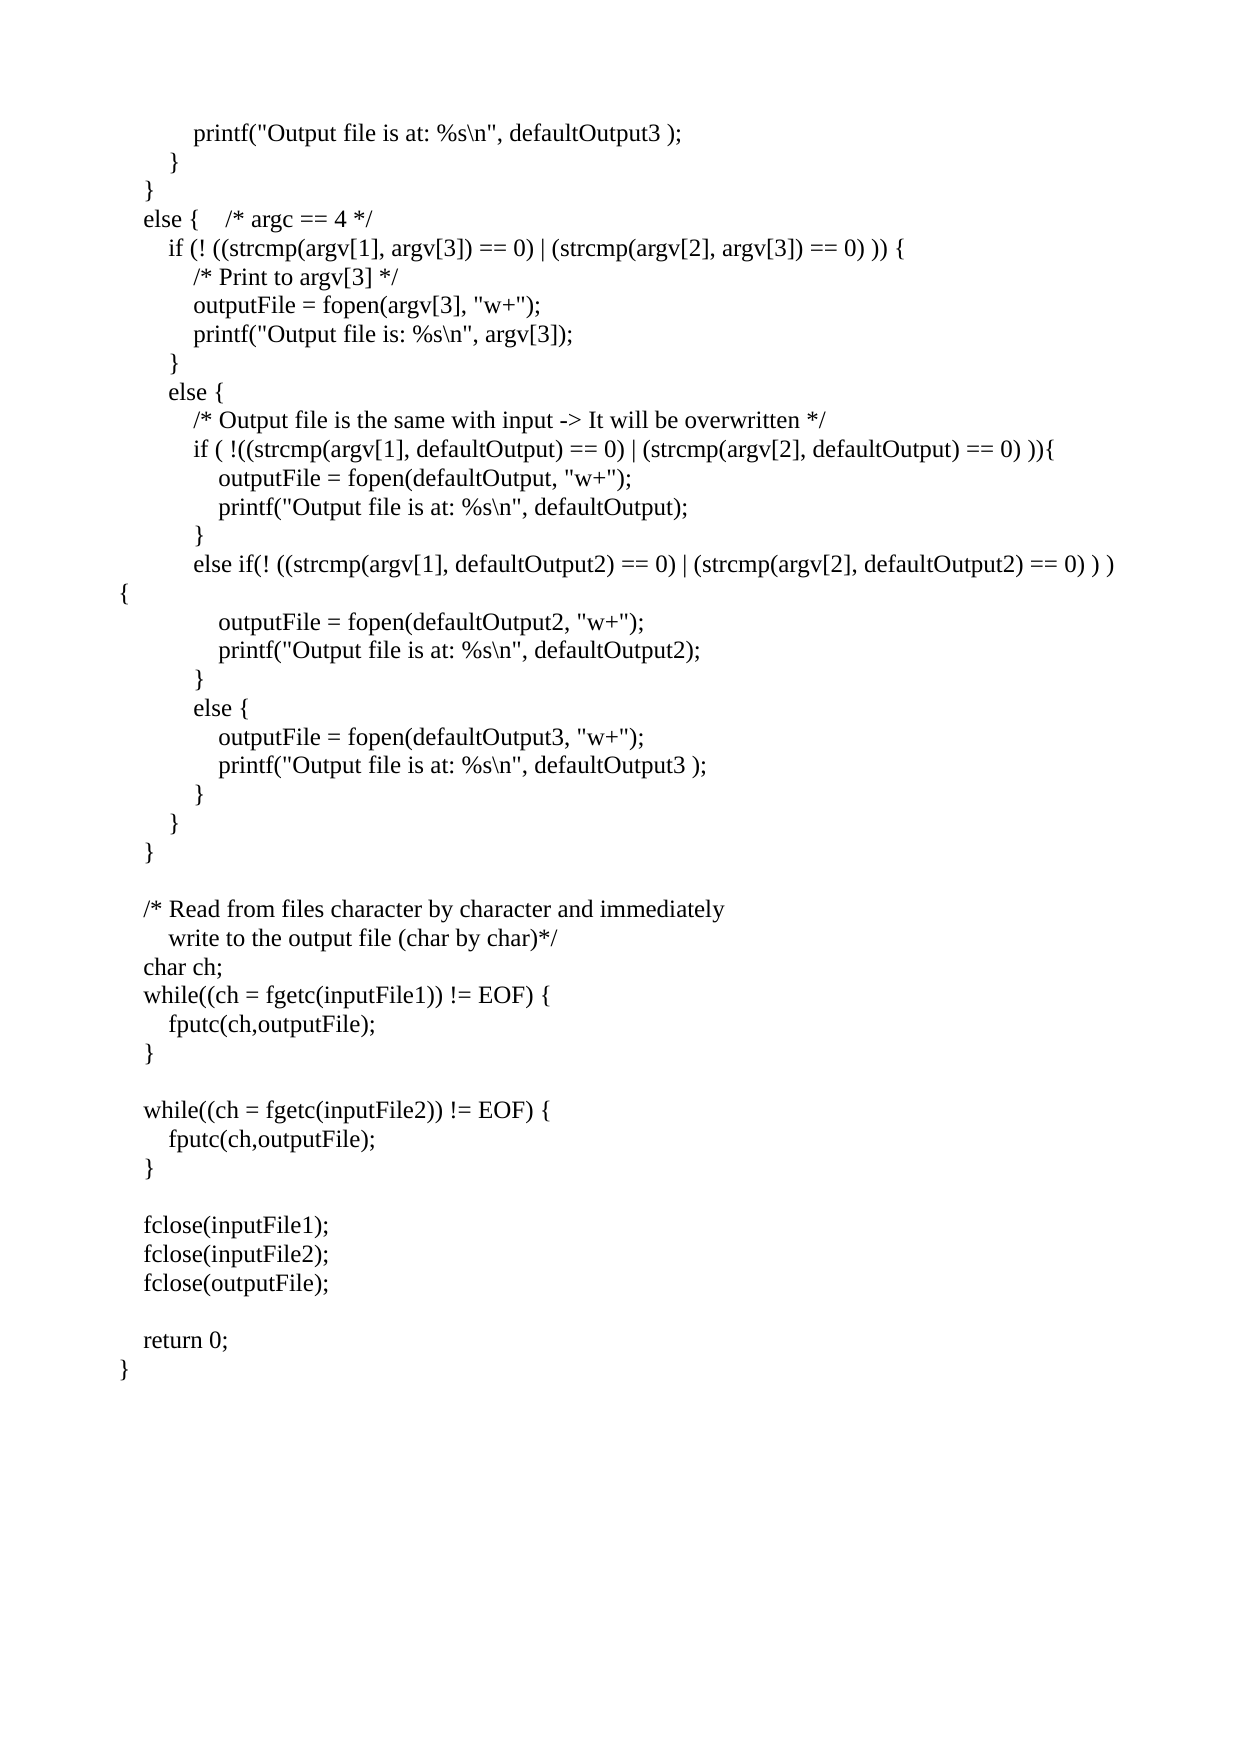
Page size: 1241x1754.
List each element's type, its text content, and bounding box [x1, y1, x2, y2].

text else { [118, 693, 1122, 722]
text } [118, 1354, 1122, 1383]
text outputFile = fopen(defaultOutput3, "w+"); [118, 722, 1122, 751]
text } [118, 1153, 1122, 1182]
text printf("Output file is: %s\n", argv[3]); [118, 319, 1122, 348]
text outputFile = fopen(defaultOutput2, "w+"); [118, 607, 1122, 636]
text outputFile = fopen(argv[3], "w+"); [118, 291, 1122, 319]
text } [118, 521, 1122, 549]
text } [118, 837, 1122, 866]
text if ( !((strcmp(argv[1], defaultOutput) == 0) | (strcmp(argv[2], defaultOutput) == 0) )){ [118, 434, 1122, 463]
text else { /* argc == 4 */ [118, 204, 1122, 233]
text } [118, 779, 1122, 808]
text printf("Output file is at: %s\n", defaultOutput3 ); [118, 118, 1122, 147]
text } [118, 348, 1122, 377]
text /* Output file is the same with input -> It will be overwritten */ [118, 406, 1122, 434]
text outputFile = fopen(defaultOutput, "w+"); [118, 463, 1122, 492]
text /* Read from files character by character and immediately [118, 894, 1122, 923]
text /* Print to argv[3] */ [118, 262, 1122, 291]
text } [118, 147, 1122, 176]
text } [118, 664, 1122, 693]
text while((ch = fgetc(inputFile2)) != EOF) { [118, 1096, 1122, 1124]
text write to the output file (char by char)*/ [118, 923, 1122, 952]
text else if(! ((strcmp(argv[1], defaultOutput2) == 0) | (strcmp(argv[2], defaultOutput2) == 0) ) ) { [118, 549, 1122, 607]
text } [118, 808, 1122, 837]
text fclose(outputFile); [118, 1268, 1122, 1297]
text char ch; [118, 952, 1122, 981]
text if (! ((strcmp(argv[1], argv[3]) == 0) | (strcmp(argv[2], argv[3]) == 0) )) { [118, 233, 1122, 262]
text printf("Output file is at: %s\n", defaultOutput2); [118, 636, 1122, 664]
text fclose(inputFile1); [118, 1211, 1122, 1239]
text printf("Output file is at: %s\n", defaultOutput); [118, 492, 1122, 521]
text fputc(ch,outputFile); [118, 1124, 1122, 1153]
text printf("Output file is at: %s\n", defaultOutput3 ); [118, 751, 1122, 779]
text fclose(inputFile2); [118, 1239, 1122, 1268]
text else { [118, 377, 1122, 406]
text } [118, 176, 1122, 204]
text fputc(ch,outputFile); [118, 1009, 1122, 1038]
text return 0; [118, 1326, 1122, 1354]
text } [118, 1038, 1122, 1067]
text while((ch = fgetc(inputFile1)) != EOF) { [118, 981, 1122, 1009]
